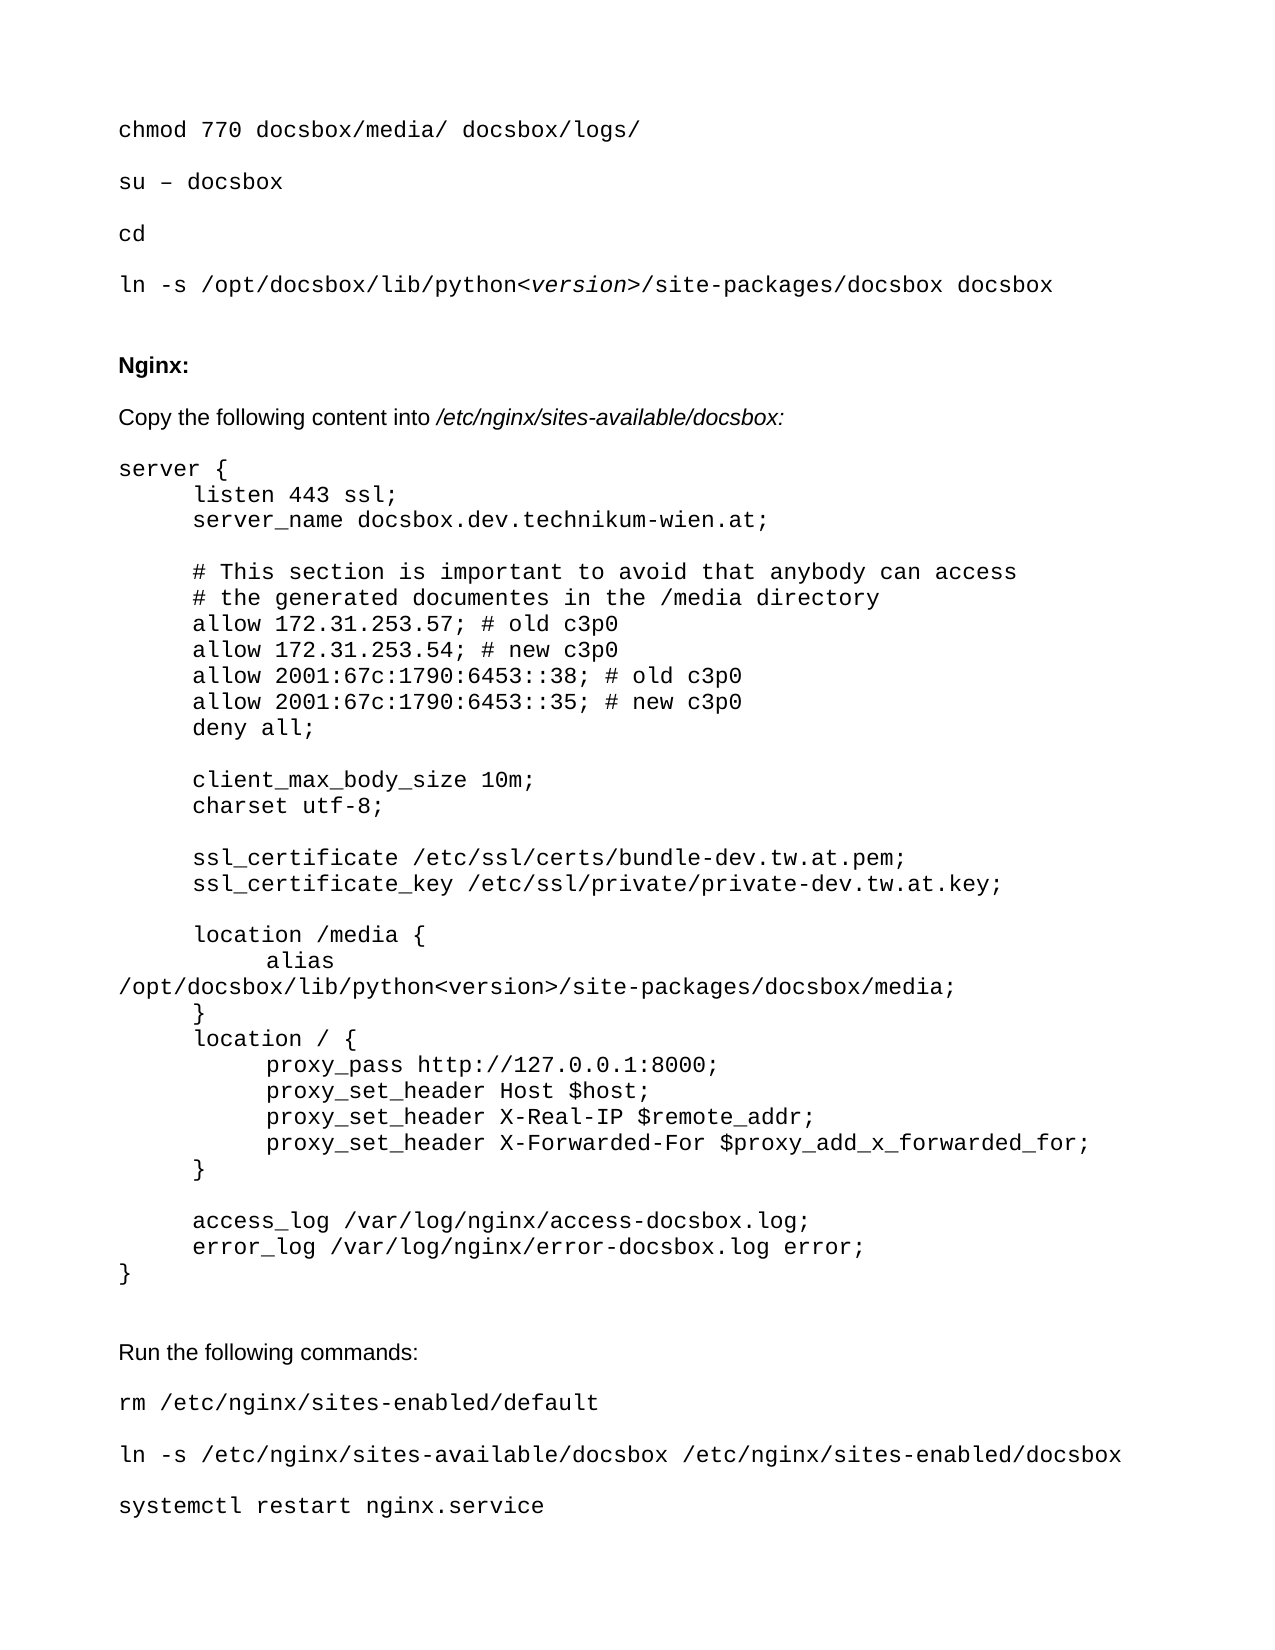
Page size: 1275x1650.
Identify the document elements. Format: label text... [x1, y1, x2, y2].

text proxy_set_header Host $host; [118, 1079, 1157, 1105]
text location / { [118, 1028, 1157, 1053]
text deny all; [118, 716, 1157, 742]
text } [118, 1002, 1157, 1028]
text rm /etc/nginx/sites-enabled/default [118, 1391, 1157, 1417]
text location /media { [118, 924, 1157, 950]
text ssl_certificate_key /etc/ssl/private/private-dev.tw.at.key; [118, 872, 1157, 898]
text server_name docsbox.dev.technikum-wien.at; [118, 509, 1157, 535]
text proxy_set_header X-Forwarded-For $proxy_add_x_forwarded_for; [118, 1131, 1157, 1157]
text } [118, 1261, 1157, 1287]
text cd [118, 222, 1157, 248]
text su – docsbox [118, 170, 1157, 196]
text Run the following commands: [118, 1339, 1157, 1365]
text ln -s /etc/nginx/sites-available/docsbox /etc/nginx/sites-enabled/docsbox [118, 1443, 1157, 1469]
text client_max_body_size 10m; [118, 768, 1157, 794]
text charset utf-8; [118, 794, 1157, 820]
text Nginx: [118, 352, 1157, 378]
text Copy the following content into /etc/nginx/sites-available/docsbox: [118, 404, 1157, 431]
text ln -s /opt/docsbox/lib/python<version>/site-packages/docsbox docsbox [118, 274, 1157, 300]
text ssl_certificate /etc/ssl/certs/bundle-dev.tw.at.pem; [118, 846, 1157, 872]
text allow 172.31.253.57; # old c3p0 [118, 613, 1157, 638]
text allow 172.31.253.54; # new c3p0 [118, 638, 1157, 664]
text proxy_pass http://127.0.0.1:8000; [118, 1053, 1157, 1079]
text listen 443 ssl; [118, 483, 1157, 509]
text # This section is important to avoid that anybody can access [118, 561, 1157, 587]
text server { [118, 457, 1157, 483]
text access_log /var/log/nginx/access-docsbox.log; [118, 1209, 1157, 1235]
text # the generated documentes in the /media directory [118, 587, 1157, 613]
text chmod 770 docsbox/media/ docsbox/logs/ [118, 118, 1157, 144]
text systemctl restart nginx.service [118, 1495, 1157, 1521]
text } [118, 1157, 1157, 1183]
text proxy_set_header X-Real-IP $remote_addr; [118, 1105, 1157, 1131]
text alias /opt/docsbox/lib/python<version>/site-packages/docsbox/media; [118, 950, 1157, 1002]
text error_log /var/log/nginx/error-docsbox.log error; [118, 1235, 1157, 1261]
text allow 2001:67c:1790:6453::35; # new c3p0 [118, 690, 1157, 716]
text allow 2001:67c:1790:6453::38; # old c3p0 [118, 664, 1157, 690]
